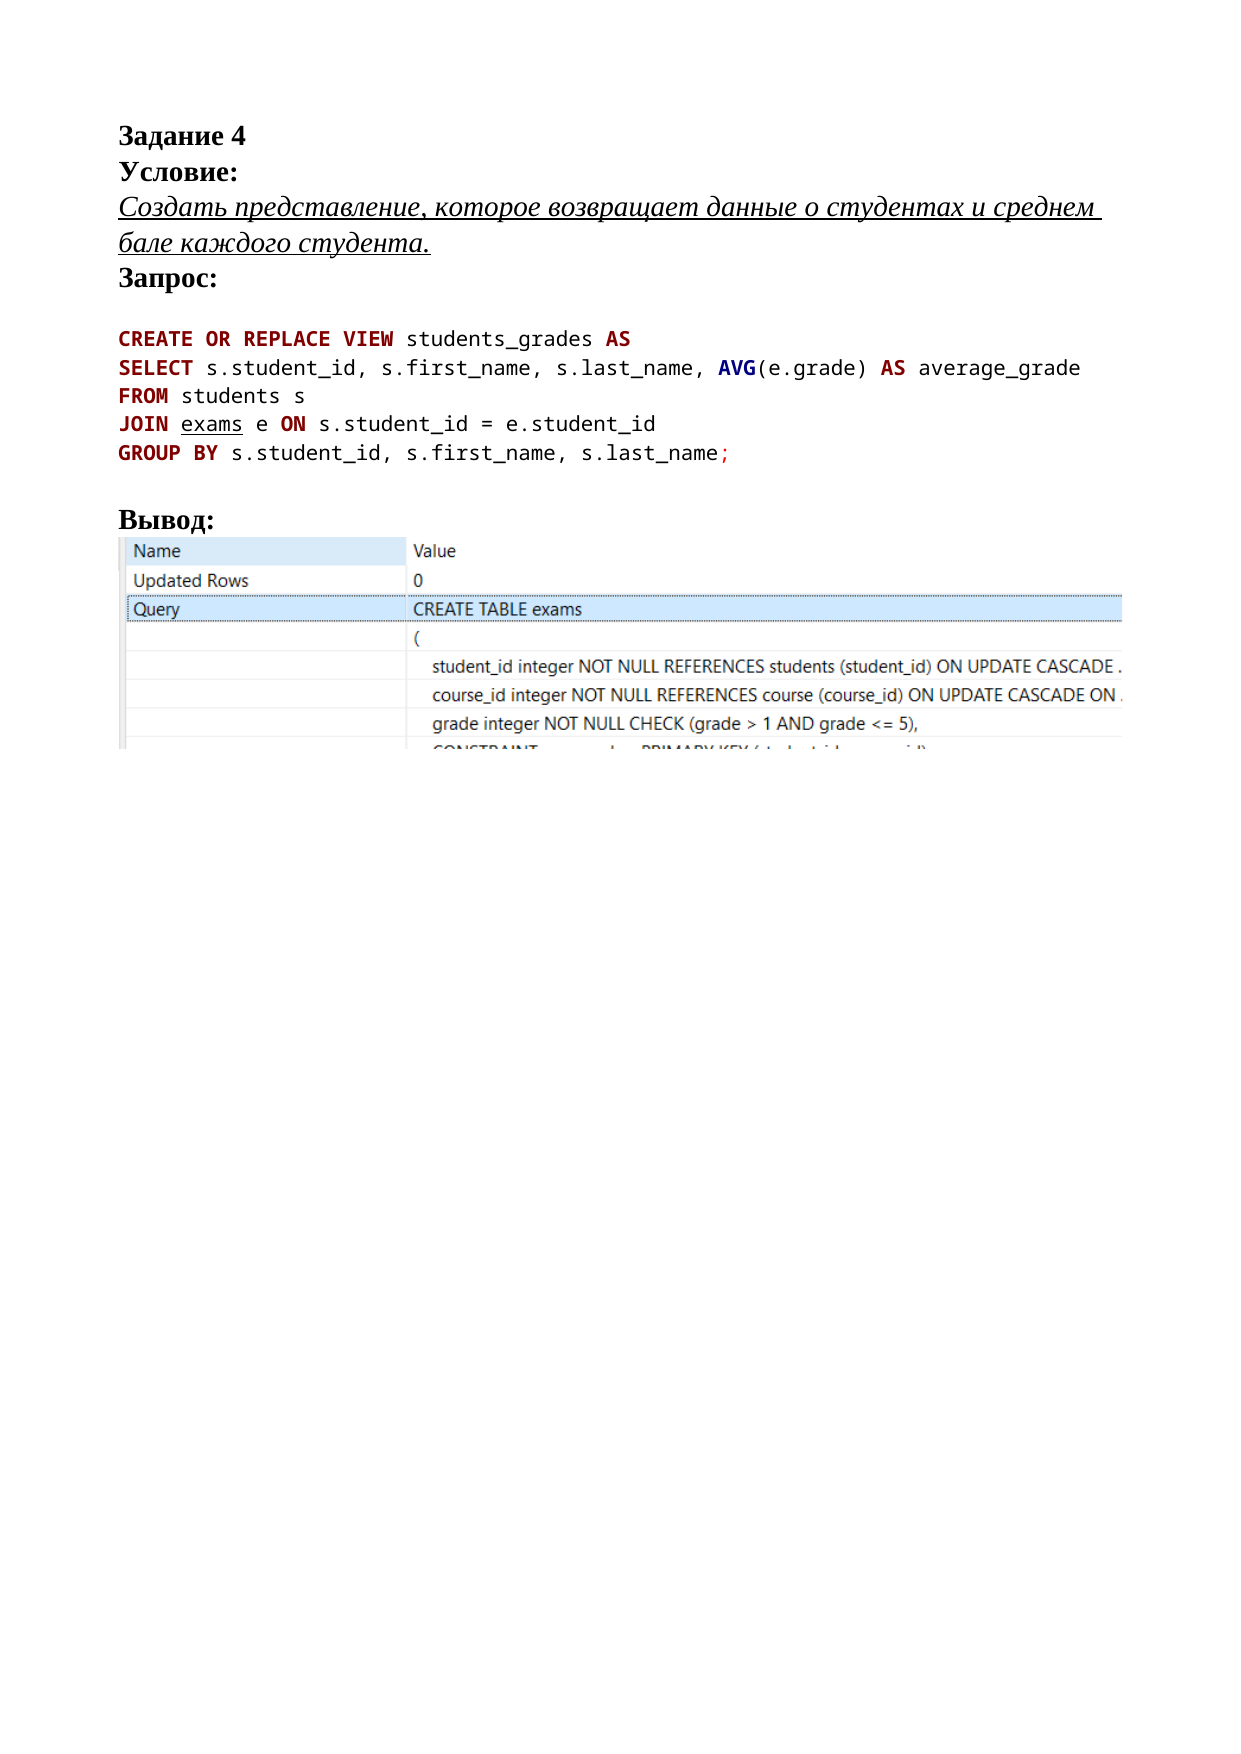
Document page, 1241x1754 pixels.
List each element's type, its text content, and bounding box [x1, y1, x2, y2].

text Запрос: [118, 260, 1122, 294]
text Вывод: [118, 502, 1122, 535]
text Создать представление, которое возвращает данные о студентах и среднем бале каждого студента. [118, 189, 1122, 258]
text FROM students s [118, 381, 1122, 409]
text CREATE OR REPLACE VIEW students_grades AS [118, 324, 1122, 353]
text GROUP BY s.student_id, s.first_name, s.last_name; [118, 438, 1122, 466]
text Условие: [118, 154, 1122, 187]
text JOIN exams e ON s.student_id = e.student_id [118, 409, 1122, 438]
picture [118, 537, 1123, 749]
text Задание 4 [118, 118, 1122, 152]
text SELECT s.student_id, s.first_name, s.last_name, AVG(e.grade) AS average_grade [118, 353, 1122, 381]
